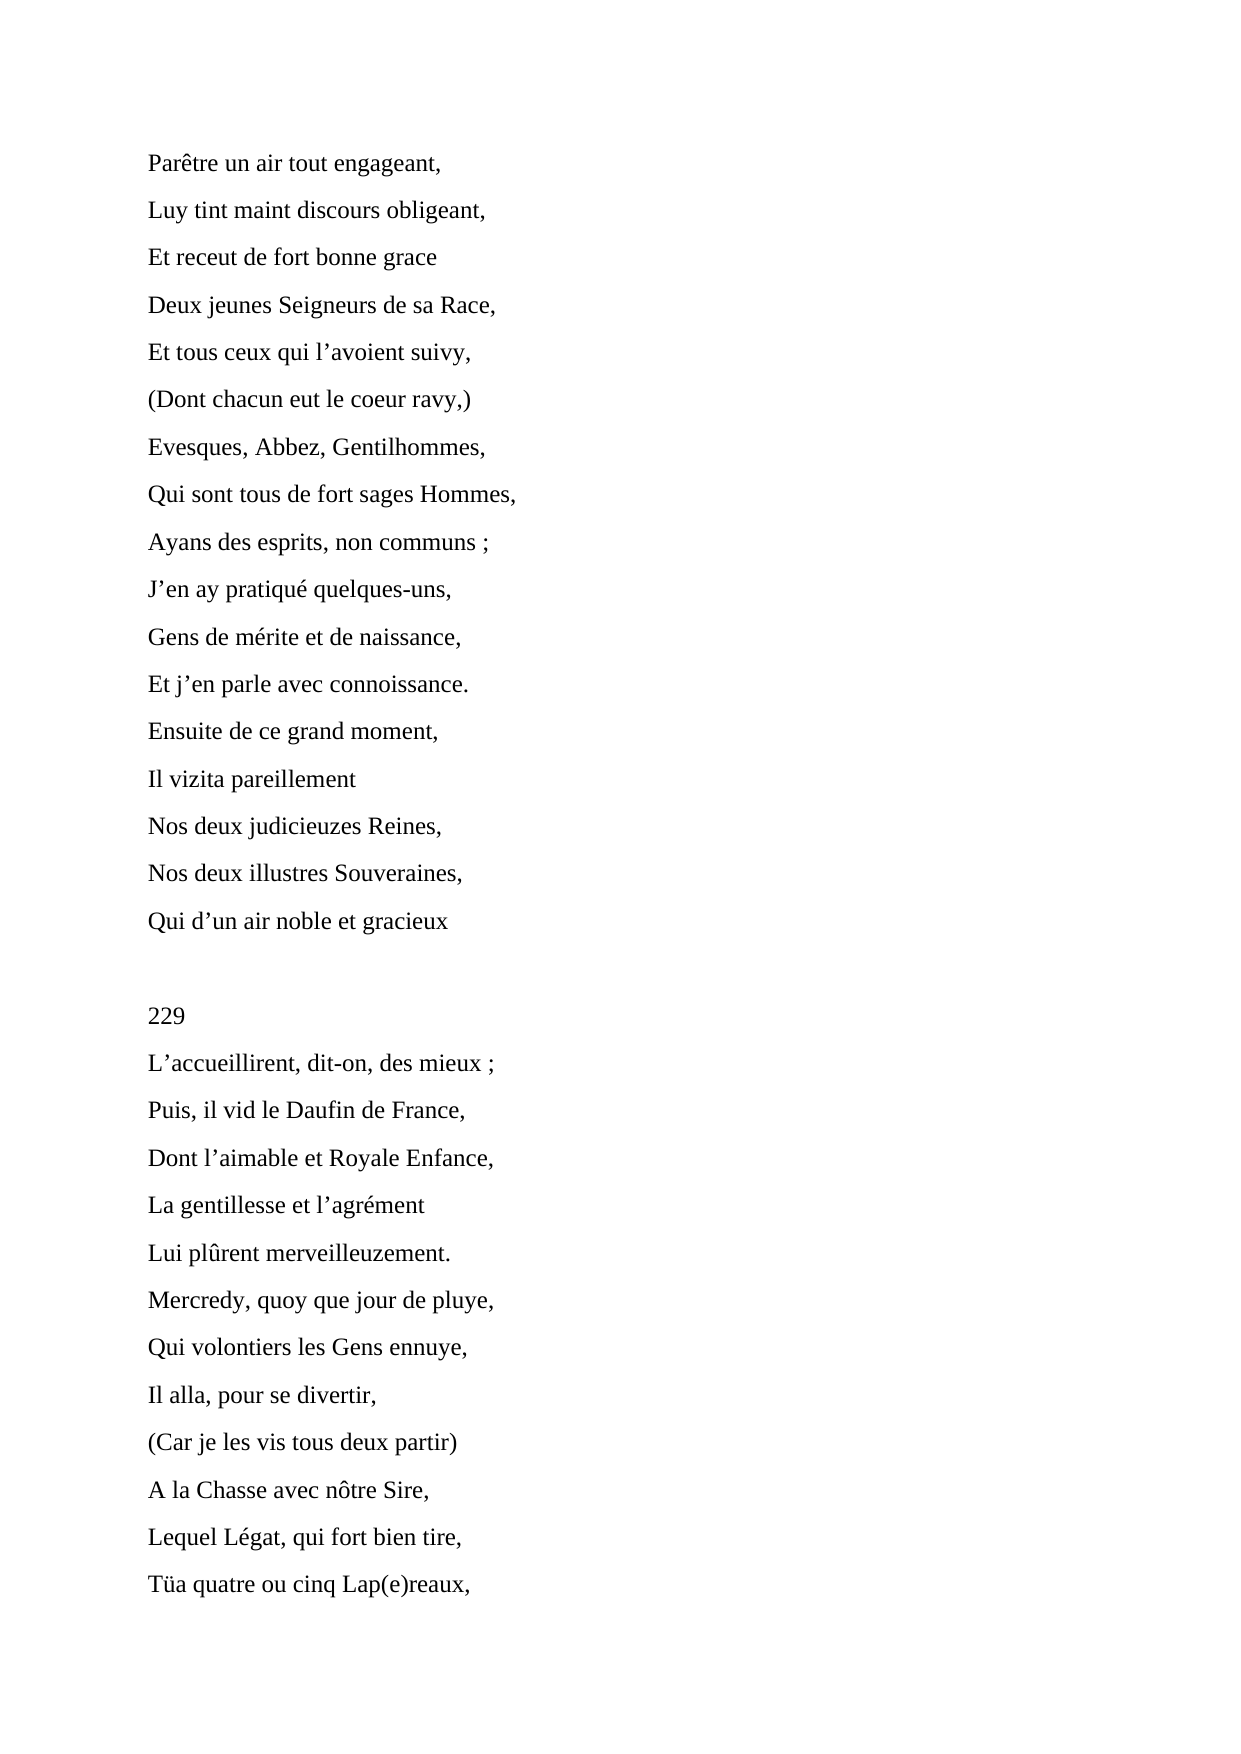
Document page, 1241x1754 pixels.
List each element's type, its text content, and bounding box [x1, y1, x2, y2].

text Qui volontiers les Gens ennuye, [148, 1332, 1093, 1361]
text Tüa quatre ou cinq Lap(e)reaux, [148, 1569, 1093, 1598]
text Nos deux judicieuzes Reines, [148, 811, 1093, 840]
text Ayans des esprits, non communs ; [148, 527, 1093, 556]
text Qui d’un air noble et gracieux [148, 906, 1093, 935]
text Il alla, pour se divertir, [148, 1380, 1093, 1409]
text 229 [148, 1001, 1093, 1029]
text Qui sont tous de fort sages Hommes, [148, 479, 1093, 508]
text La gentillesse et l’agrément [148, 1190, 1093, 1219]
text Nos deux illustres Souveraines, [148, 858, 1093, 887]
text Et receut de fort bonne grace [148, 242, 1093, 271]
text Il vizita pareillement [148, 764, 1093, 792]
text Lequel Légat, qui fort bien tire, [148, 1522, 1093, 1551]
text Dont l’aimable et Royale Enfance, [148, 1143, 1093, 1172]
text Et tous ceux qui l’avoient suivy, [148, 337, 1093, 366]
text J’en ay pratiqué quelques-uns, [148, 574, 1093, 603]
text Lui plûrent merveilleuzement. [148, 1238, 1093, 1266]
text Evesques, Abbez, Gentilhommes, [148, 432, 1093, 461]
text Parêtre un air tout engageant, [148, 148, 1093, 176]
text (Dont chacun eut le coeur ravy,) [148, 384, 1093, 413]
text Et j’en parle avec connoissance. [148, 669, 1093, 698]
text (Car je les vis tous deux partir) [148, 1427, 1093, 1456]
text Luy tint maint discours obligeant, [148, 195, 1093, 224]
text Puis, il vid le Daufin de France, [148, 1096, 1093, 1124]
text L’accueillirent, dit-on, des mieux ; [148, 1048, 1093, 1077]
text Ensuite de ce grand moment, [148, 716, 1093, 745]
text Deux jeunes Seigneurs de sa Race, [148, 290, 1093, 318]
text Gens de mérite et de naissance, [148, 622, 1093, 650]
text A la Chasse avec nôtre Sire, [148, 1475, 1093, 1503]
text Mercredy, quoy que jour de pluye, [148, 1285, 1093, 1314]
